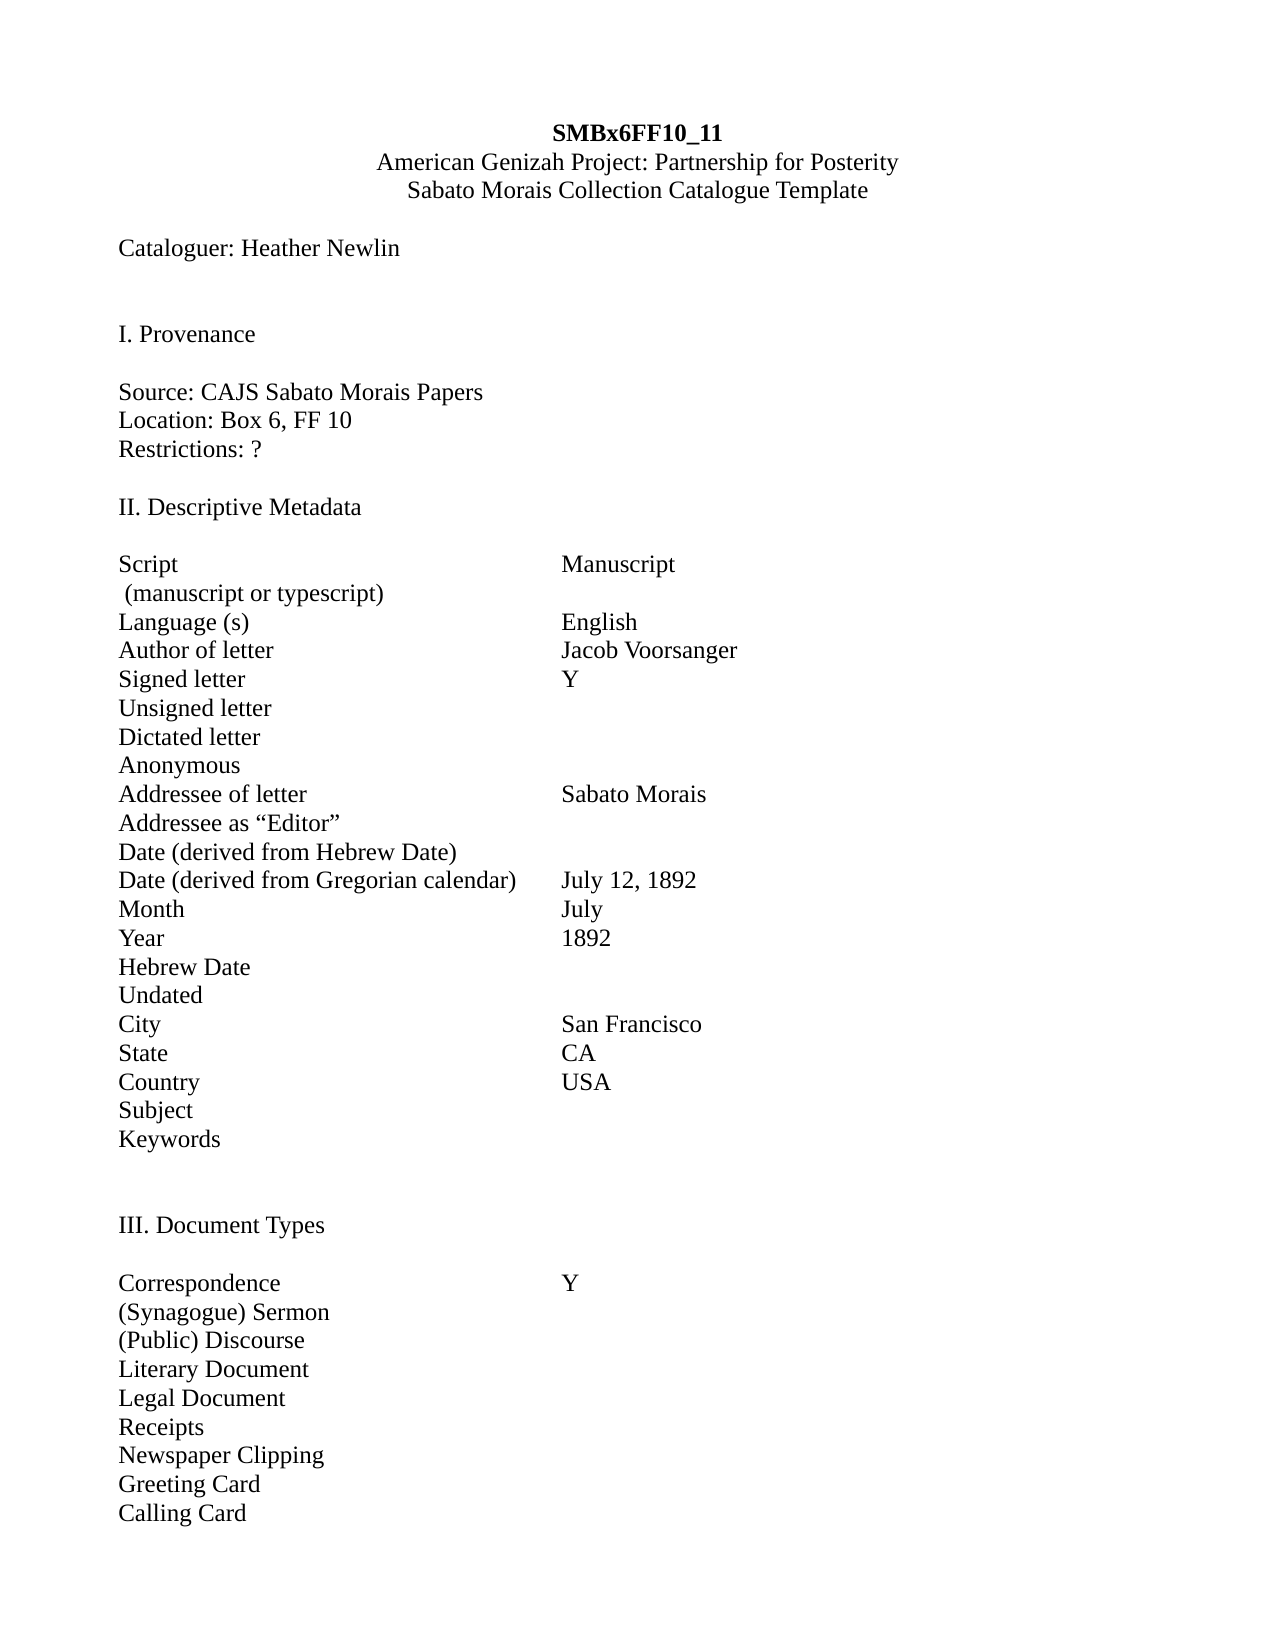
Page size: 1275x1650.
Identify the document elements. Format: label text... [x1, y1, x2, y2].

text (Synagogue) Sermon [118, 1297, 1157, 1326]
text (Public) Discourse [118, 1326, 1157, 1354]
text SMBx6FF10_11 [118, 118, 1157, 147]
text Addressee of letter Sabato Morais [118, 779, 1157, 808]
text Source: CAJS Sabato Morais Papers [118, 377, 1157, 406]
text Anonymous [118, 751, 1157, 779]
text Country USA [118, 1067, 1157, 1096]
text Script Manuscript [118, 549, 1157, 578]
text Signed letter Y [118, 664, 1157, 693]
text Receipts [118, 1412, 1157, 1441]
text State CA [118, 1038, 1157, 1067]
text Language (s) English [118, 607, 1157, 636]
text Addressee as “Editor” [118, 808, 1157, 837]
text Month July [118, 894, 1157, 923]
text Date (derived from Hebrew Date) [118, 837, 1157, 866]
text Restrictions: ? [118, 434, 1157, 463]
text Legal Document [118, 1383, 1157, 1412]
text Correspondence Y [118, 1268, 1157, 1297]
text City San Francisco [118, 1009, 1157, 1038]
text I. Provenance [118, 319, 1157, 348]
text Location: Box 6, FF 10 [118, 406, 1157, 434]
text Cataloguer: Heather Newlin [118, 233, 1157, 262]
text Newspaper Clipping [118, 1441, 1157, 1469]
text Dictated letter [118, 722, 1157, 751]
text (manuscript or typescript) [118, 578, 1157, 607]
text Author of letter Jacob Voorsanger [118, 636, 1157, 664]
text Date (derived from Gregorian calendar) July 12, 1892 [118, 866, 1157, 894]
text Greeting Card [118, 1469, 1157, 1498]
text Undated [118, 981, 1157, 1009]
text II. Descriptive Metadata [118, 492, 1157, 521]
text Calling Card [118, 1498, 1157, 1527]
text American Genizah Project: Partnership for Posterity [118, 147, 1157, 176]
text Literary Document [118, 1354, 1157, 1383]
text Subject [118, 1096, 1157, 1124]
text Hebrew Date [118, 952, 1157, 981]
text Keywords [118, 1124, 1157, 1153]
text Unsigned letter [118, 693, 1157, 722]
text III. Document Types [118, 1211, 1157, 1239]
text Year 1892 [118, 923, 1157, 952]
text Sabato Morais Collection Catalogue Template [118, 176, 1157, 204]
